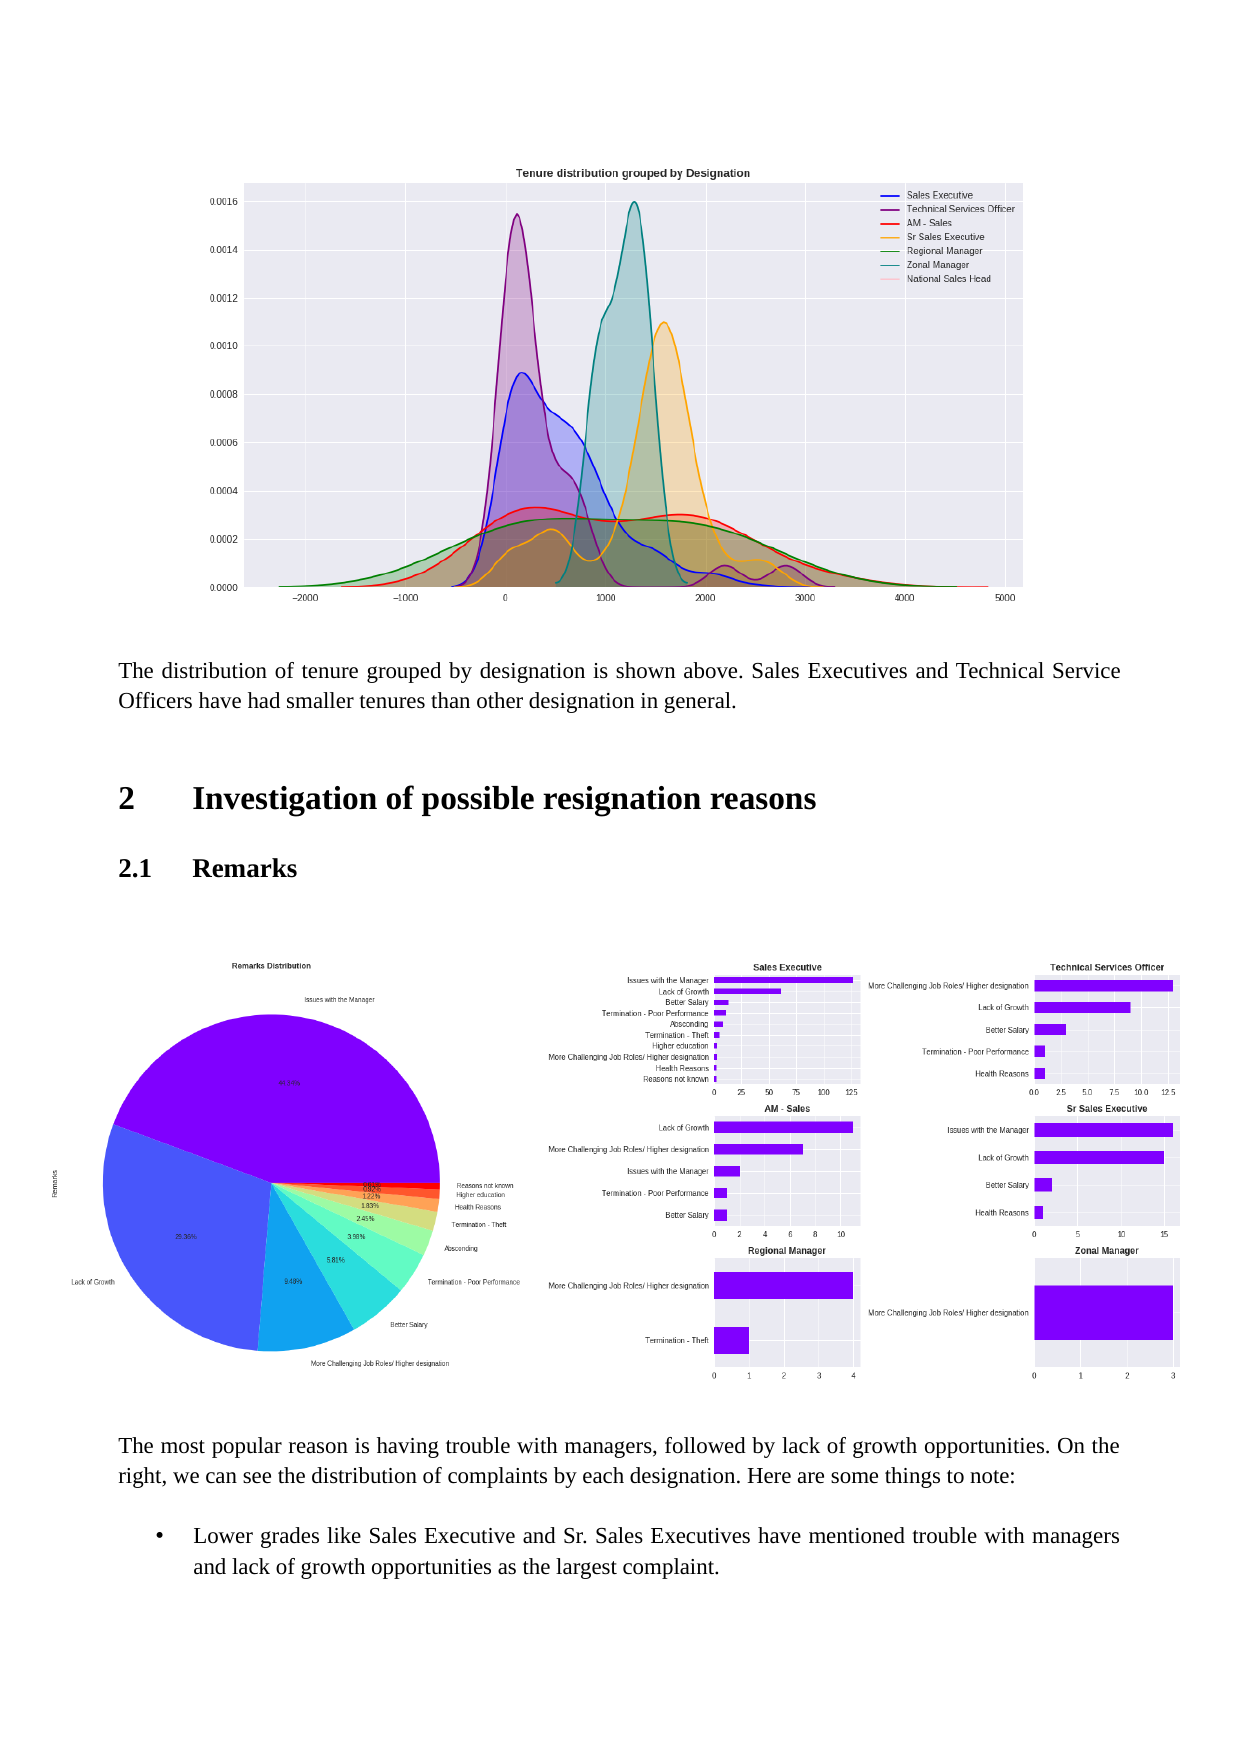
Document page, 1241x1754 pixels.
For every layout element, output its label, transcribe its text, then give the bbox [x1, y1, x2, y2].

text The most popular reason is having trouble with managers, followed by lack of growth opportunities. On the right, we can see the distribution of complaints by each designation. Here are some things to note: [118, 1432, 1122, 1488]
text 2 Investigation of possible resignation reasons [118, 778, 1122, 816]
picture [118, 118, 1123, 654]
list Lower grades like Sales Executive and Sr. Sales Executives have mentioned trouble with managers and lack of growth opportunities as the largest complaint. [156, 1522, 1122, 1579]
text The distribution of tenure grouped by designation is shown above. Sales Executives and Technical Service Officers have had smaller tenures than other designation in general. [118, 654, 1122, 714]
picture [540, 956, 1188, 1388]
text 2.1 Remarks [118, 852, 1122, 883]
picture [37, 945, 532, 1389]
